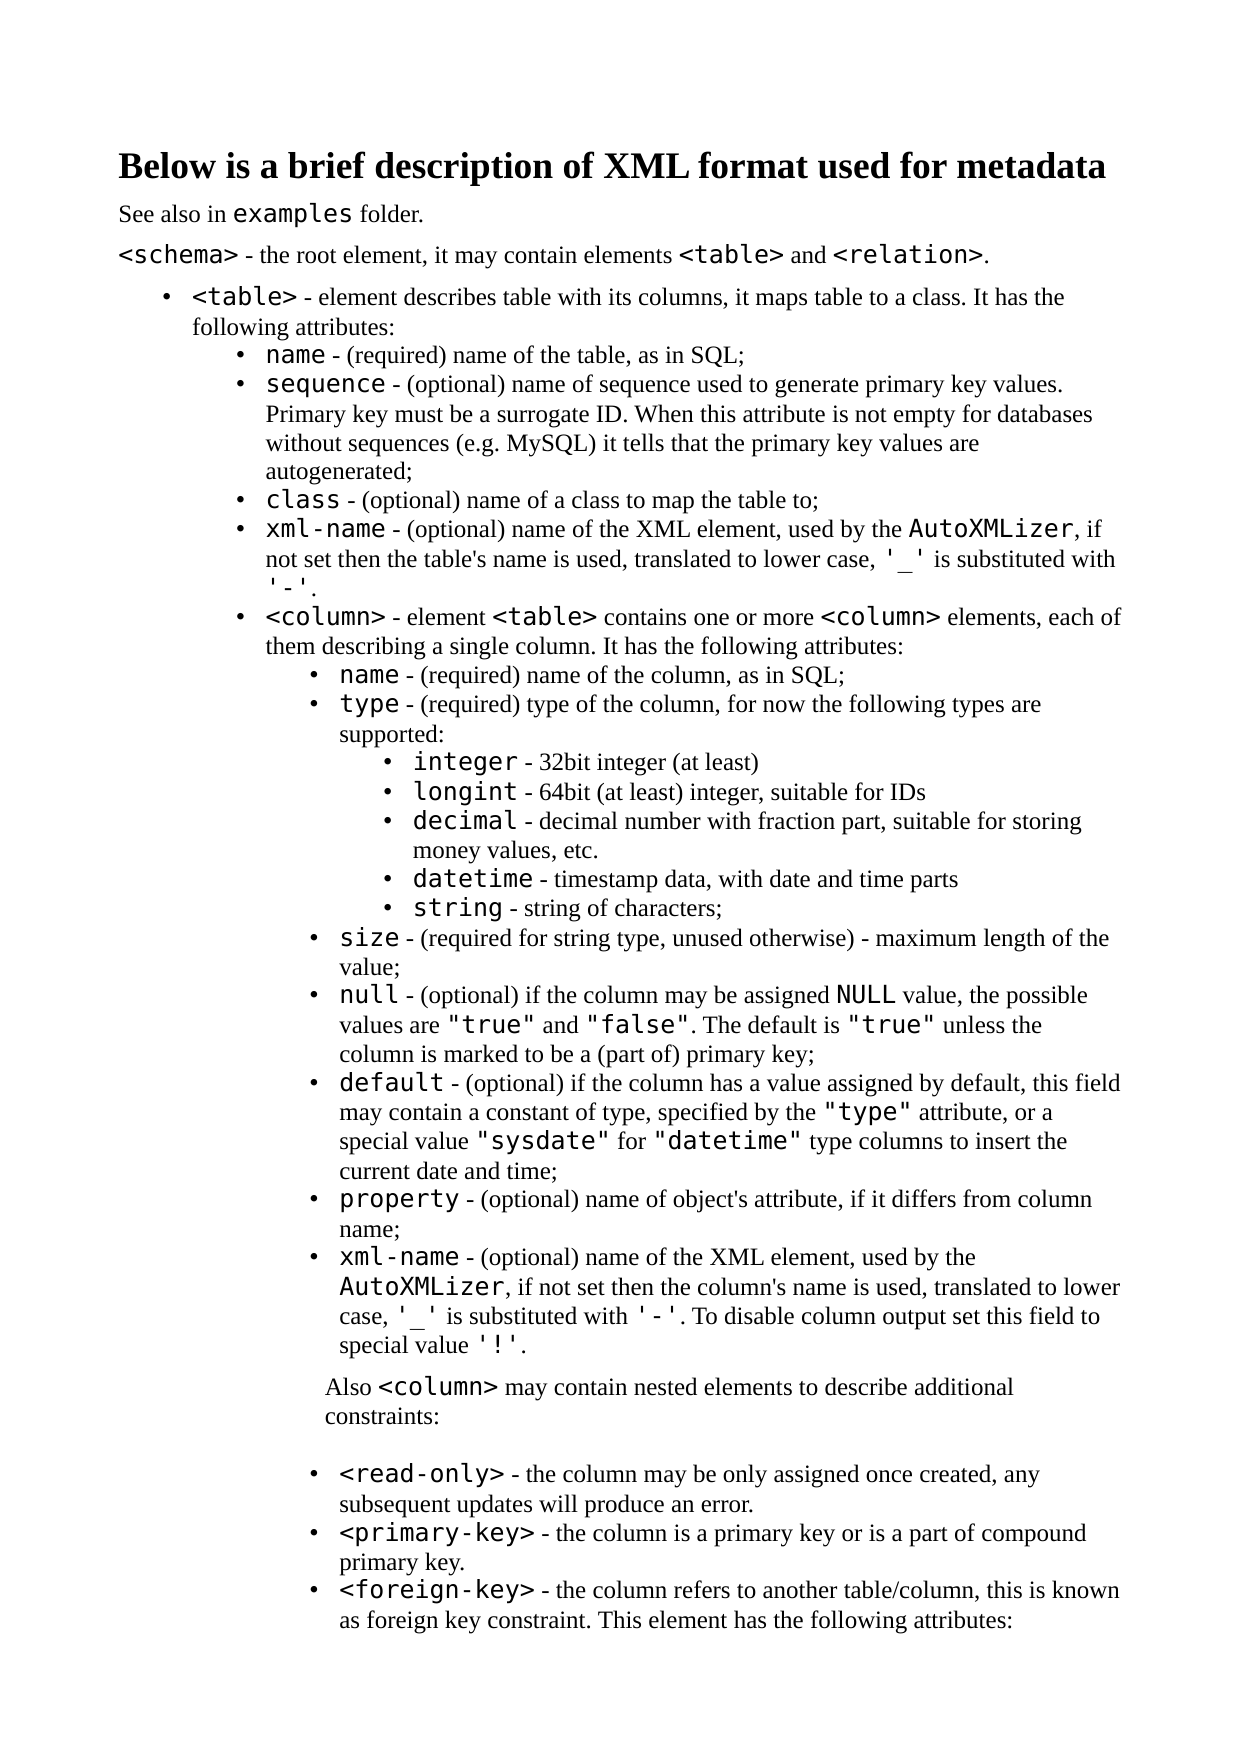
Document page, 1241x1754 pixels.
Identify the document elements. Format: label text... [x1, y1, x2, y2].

text See also in examples folder. [118, 199, 1122, 228]
list name - (required) name of the column, as in SQL; [309, 660, 1122, 689]
list decimal - decimal number with fraction part, suitable for storing money values, etc. [383, 806, 1122, 864]
list type - (required) type of the column, for now the following types are supported: [309, 689, 1122, 747]
list <column> - element <table> contains one or more <column> elements, each of them describing a single column. It has the following attributes: [236, 602, 1122, 660]
list null - (optional) if the column may be assigned NULL value, the possible values are "true" and "false". The default is "true" unless the column is marked to be a (part of) primary key; [309, 981, 1122, 1068]
list class - (optional) name of a class to map the table to; [236, 485, 1122, 514]
list <foreign-key> - the column refers to another table/column, this is known as foreign key constraint. This element has the following attributes: [309, 1576, 1122, 1634]
list integer - 32bit integer (at least) [383, 747, 1122, 777]
list <primary-key> - the column is a primary key or is a part of compound primary key. [309, 1518, 1122, 1576]
list string - string of characters; [383, 893, 1122, 923]
text <schema> - the root element, it may contain elements <table> and <relation>. [118, 241, 1122, 270]
list <read-only> - the column may be only assigned once created, any subsequent updates will produce an error. [309, 1459, 1122, 1518]
list name - (required) name of the table, as in SQL; [236, 340, 1122, 369]
list default - (optional) if the column has a value assigned by default, this field may contain a constant of type, specified by the "type" attribute, or a special value "sysdate" for "datetime" type columns to insert the current date and time; [309, 1068, 1122, 1184]
list size - (required for string type, unused otherwise) - maximum length of the value; [309, 923, 1122, 981]
subtitle Below is a brief description of XML format used for metadata [118, 143, 1122, 186]
list xml-name - (optional) name of the XML element, used by the AutoXMLizer, if not set then the column's name is used, translated to lower case, '_' is substituted with '-'. To disable column output set this field to special value '!'. [309, 1242, 1122, 1359]
list xml-name - (optional) name of the XML element, used by the AutoXMLizer, if not set then the table's name is used, translated to lower case, '_' is substituted with '-'. [236, 514, 1122, 602]
list Also <column> may contain nested elements to describe additional constraints: [295, 1372, 1063, 1430]
list datetime - timestamp data, with date and time parts [383, 864, 1122, 893]
list property - (optional) name of object's attribute, if it differs from column name; [309, 1184, 1122, 1242]
list sequence - (optional) name of sequence used to generate primary key values. Primary key must be a surrogate ID. When this attribute is not empty for databases without sequences (e.g. MySQL) it tells that the primary key values are autogenerated; [236, 369, 1122, 485]
list <table> - element describes table with its columns, it maps table to a class. It has the following attributes: [162, 282, 1122, 340]
list longint - 64bit (at least) integer, suitable for IDs [383, 777, 1122, 806]
